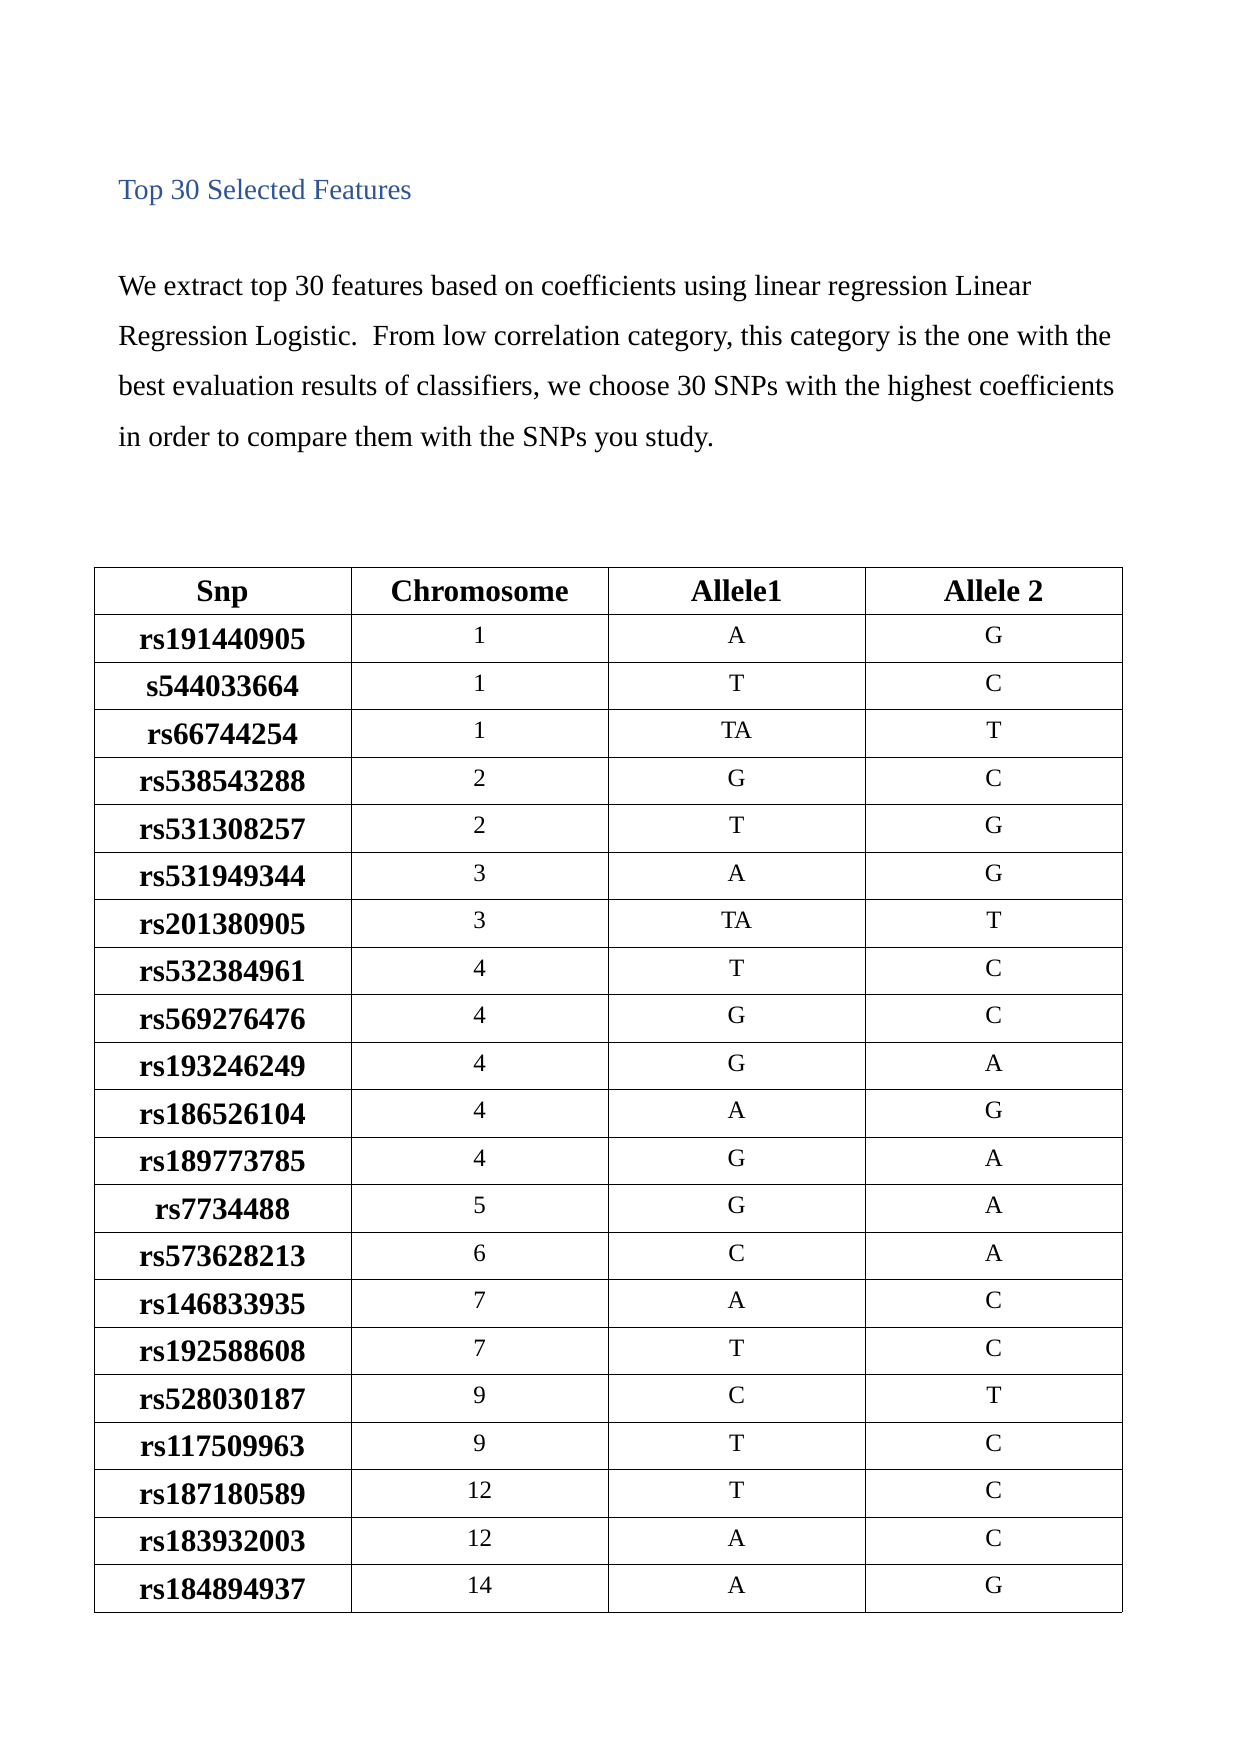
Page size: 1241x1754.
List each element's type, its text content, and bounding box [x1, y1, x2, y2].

table_header Allele1 [609, 568, 865, 614]
table_cell G [866, 1090, 1122, 1137]
table_cell T [609, 805, 865, 852]
table_cell TA [609, 710, 865, 757]
table_cell rs193246249 [95, 1043, 351, 1089]
table_cell G [609, 758, 865, 804]
table_cell T [609, 948, 865, 994]
table_cell rs189773785 [95, 1138, 351, 1184]
table_cell A [609, 1090, 865, 1137]
table_cell A [866, 1138, 1122, 1184]
table_cell 7 [352, 1328, 608, 1374]
table_cell TA [609, 900, 865, 947]
table_cell s544033664 [95, 663, 351, 709]
table_cell C [609, 1375, 865, 1422]
table_cell 2 [352, 758, 608, 804]
table_cell T [609, 1470, 865, 1517]
table_cell rs528030187 [95, 1375, 351, 1422]
table_cell 1 [352, 663, 608, 709]
subtitle Top 30 Selected Features [118, 172, 1122, 205]
table_cell 4 [352, 1043, 608, 1089]
text We extract top 30 features based on coefficients using linear regression Linear Regression Logistic. From low correlation category, this category is the one with the best evaluation results of classifiers, we choose 30 SNPs with the highest coefficients in order to compare them with the SNPs you study. [118, 268, 1122, 452]
table_cell rs183932003 [95, 1518, 351, 1564]
table_cell A [866, 1043, 1122, 1089]
table_cell G [609, 1185, 865, 1232]
table_cell A [609, 615, 865, 662]
table_cell G [609, 1043, 865, 1089]
table_cell 5 [352, 1185, 608, 1232]
table_cell C [866, 663, 1122, 709]
table_cell 4 [352, 1090, 608, 1137]
table_cell C [866, 1518, 1122, 1564]
table_cell 7 [352, 1280, 608, 1327]
table_cell 12 [352, 1518, 608, 1564]
table_cell rs187180589 [95, 1470, 351, 1517]
table_cell C [866, 758, 1122, 804]
table_cell C [609, 1233, 865, 1279]
table_cell rs7734488 [95, 1185, 351, 1232]
table_cell G [866, 853, 1122, 899]
table_cell 9 [352, 1423, 608, 1469]
table_cell rs186526104 [95, 1090, 351, 1137]
table_cell T [609, 1423, 865, 1469]
table_cell rs192588608 [95, 1328, 351, 1374]
table_cell A [866, 1185, 1122, 1232]
table_cell rs117509963 [95, 1423, 351, 1469]
table_header Snp [95, 568, 351, 614]
table_cell 9 [352, 1375, 608, 1422]
table_cell A [609, 1280, 865, 1327]
table_cell rs184894937 [95, 1565, 351, 1612]
table_cell 4 [352, 995, 608, 1042]
table_cell C [866, 948, 1122, 994]
table_cell 2 [352, 805, 608, 852]
table_cell G [609, 1138, 865, 1184]
table_cell G [609, 995, 865, 1042]
table_cell C [866, 1280, 1122, 1327]
table_cell C [866, 995, 1122, 1042]
table_cell 1 [352, 615, 608, 662]
table_cell T [866, 1375, 1122, 1422]
table_cell rs573628213 [95, 1233, 351, 1279]
table_cell T [609, 1328, 865, 1374]
table_cell 12 [352, 1470, 608, 1517]
table_cell G [866, 805, 1122, 852]
table_cell rs532384961 [95, 948, 351, 994]
table_cell rs66744254 [95, 710, 351, 757]
table_cell T [866, 710, 1122, 757]
table_cell rs201380905 [95, 900, 351, 947]
table_cell A [609, 1565, 865, 1612]
table_cell C [866, 1470, 1122, 1517]
table_cell rs531308257 [95, 805, 351, 852]
table_cell rs569276476 [95, 995, 351, 1042]
table_cell A [609, 1518, 865, 1564]
table_cell G [866, 1565, 1122, 1612]
table_cell rs531949344 [95, 853, 351, 899]
table_cell rs146833935 [95, 1280, 351, 1327]
table_cell A [866, 1233, 1122, 1279]
table_cell 3 [352, 853, 608, 899]
table_cell 4 [352, 1138, 608, 1184]
table_cell 6 [352, 1233, 608, 1279]
table_header Chromosome [352, 568, 608, 614]
table_cell 3 [352, 900, 608, 947]
table_cell G [866, 615, 1122, 662]
table_cell rs191440905 [95, 615, 351, 662]
table_cell 1 [352, 710, 608, 757]
table_cell T [609, 663, 865, 709]
table_cell 4 [352, 948, 608, 994]
table_cell 14 [352, 1565, 608, 1612]
table_cell rs538543288 [95, 758, 351, 804]
table_cell C [866, 1328, 1122, 1374]
table_cell T [866, 900, 1122, 947]
table_header Allele 2 [866, 568, 1122, 614]
table_cell A [609, 853, 865, 899]
table_cell C [866, 1423, 1122, 1469]
